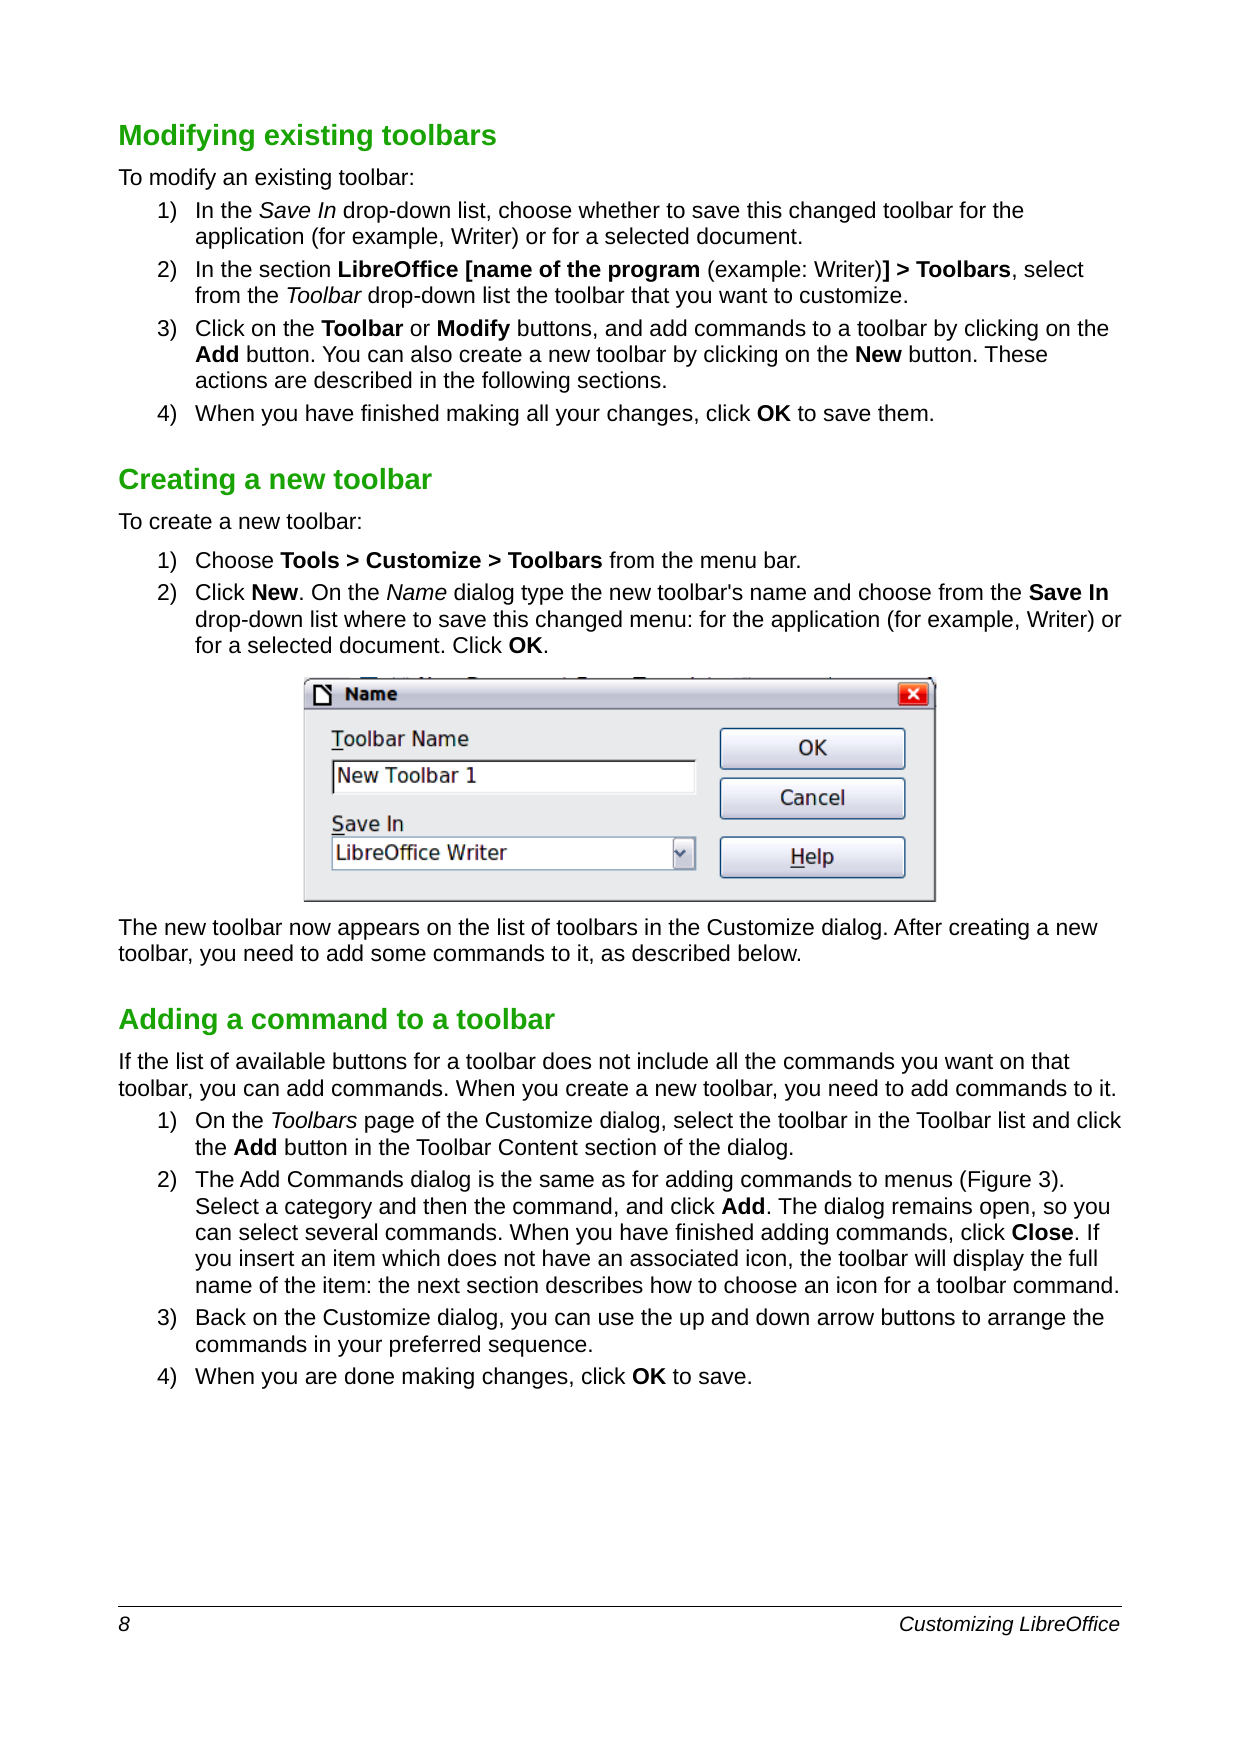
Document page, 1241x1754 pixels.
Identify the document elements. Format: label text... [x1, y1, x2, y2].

list The Add Commands dialog is the same as for adding commands to menus (Figure 3). Select a category and then the command, and click Add. The dialog remains open, so you can select several commands. When you have finished adding commands, click Close. If you insert an item which does not have an associated icon, the toolbar will display the full name of the item: the next section describes how to choose an icon for a toolbar command. [177, 1166, 1122, 1298]
list Choose Tools > Customize > Toolbars from the menu bar. [177, 547, 1122, 573]
list In the section LibreOffice [name of the program (example: Writer)] > Toolbars, select from the Toolbar drop-down list the toolbar that you want to customize. [177, 256, 1122, 308]
list On the Toolbars page of the Customize dialog, select the toolbar in the Toolbar list and click the Add button in the Toolbar Content section of the dialog. [177, 1107, 1122, 1160]
list When you have finished making all your changes, click OK to save them. [177, 400, 1122, 426]
subtitle Adding a command to a toolbar [118, 1002, 1122, 1036]
subtitle Creating a new toolbar [118, 462, 1122, 496]
list Back on the Customize dialog, you can use the up and down arrow buttons to arrange the commands in your preferred sequence. [177, 1304, 1122, 1357]
list If the list of available buttons for a toolbar does not include all the commands you want on that toolbar, you can add commands. When you create a new toolbar, you need to add commands to it. [118, 1048, 1122, 1101]
subtitle Modifying existing toolbars [118, 118, 1122, 152]
list To modify an existing toolbar: [118, 164, 1122, 190]
text To create a new toolbar: [118, 508, 1122, 534]
text The new toolbar now appears on the list of toolbars in the Customize dialog. After creating a new toolbar, you need to add some commands to it, as described below. [118, 914, 1122, 967]
picture [303, 677, 937, 902]
list Click on the Toolbar or Modify buttons, and add commands to a toolbar by clicking on the Add button. You can also create a new toolbar by clicking on the New button. These actions are described in the following sections. [177, 315, 1122, 394]
list In the Save In drop-down list, choose whether to save this changed toolbar for the application (for example, Writer) or for a selected document. [177, 197, 1122, 249]
list Click New. On the Name dialog type the new toolbar's name and choose from the Save In drop-down list where to save this changed menu: for the application (for example, Writer) or for a selected document. Click OK. [177, 579, 1122, 658]
list When you are done making changes, click OK to save. [177, 1363, 1122, 1389]
